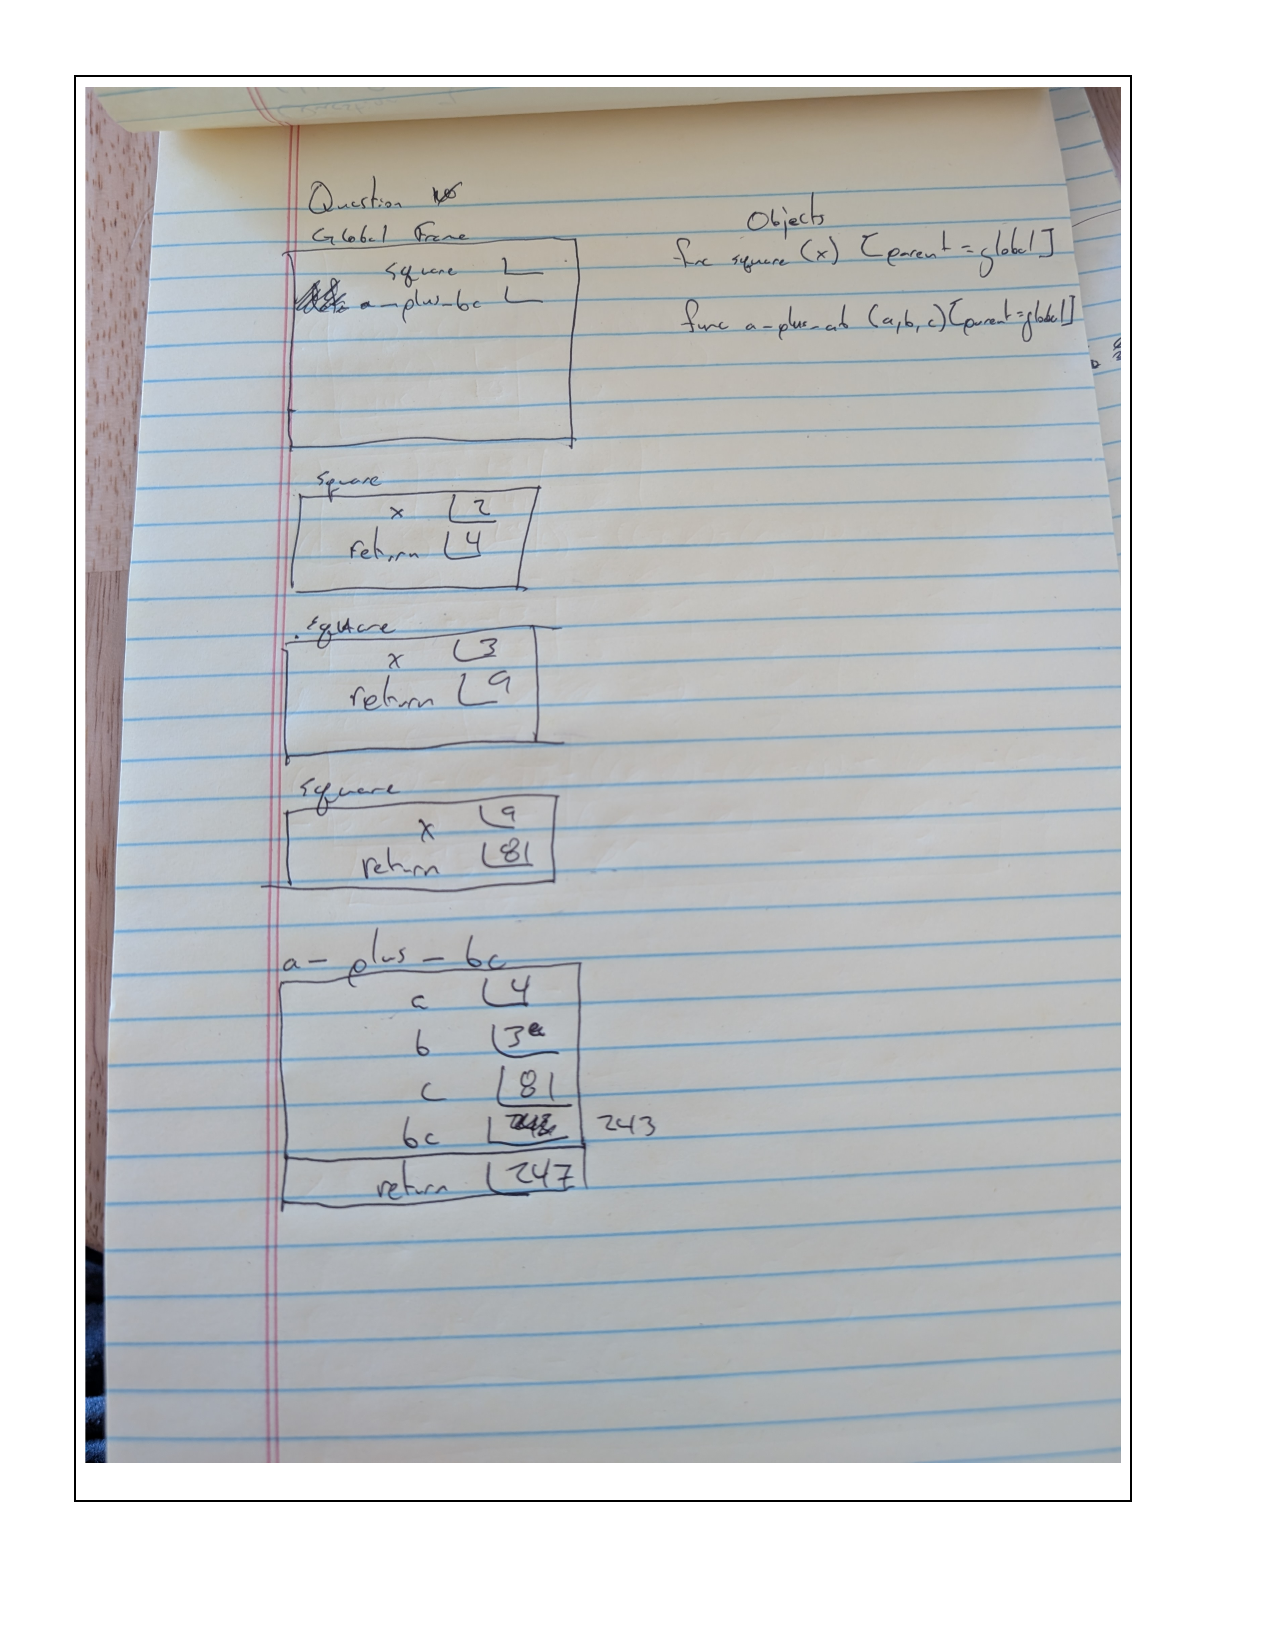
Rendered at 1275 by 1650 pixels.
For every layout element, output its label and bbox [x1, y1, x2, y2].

table_cell [76, 88, 1130, 1500]
table_cell [76, 77, 1130, 87]
picture [85, 87, 1121, 1463]
